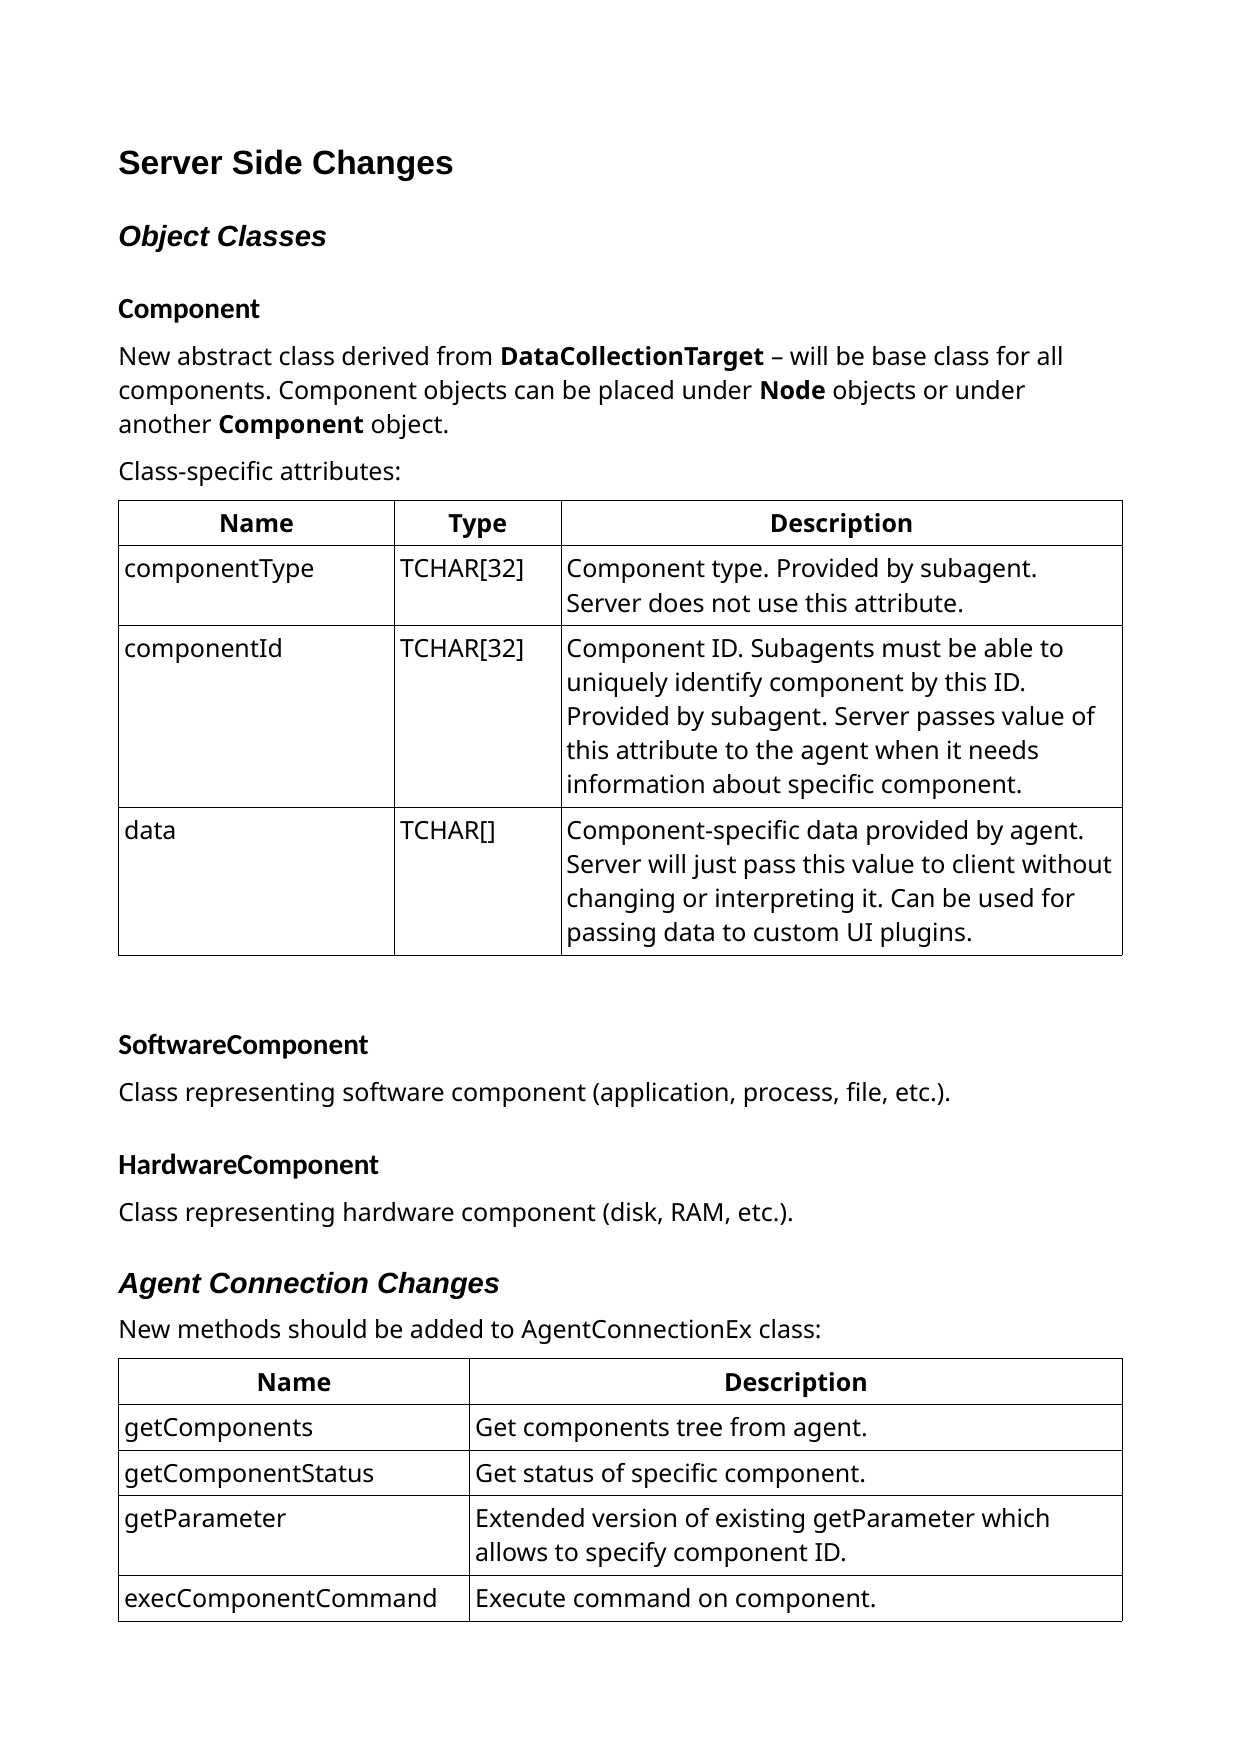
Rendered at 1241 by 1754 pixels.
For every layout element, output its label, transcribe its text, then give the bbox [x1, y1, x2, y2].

text Class representing software component (application, process, file, etc.). [118, 1074, 1122, 1108]
text New abstract class derived from DataCollectionTarget – will be base class for all components. Component objects can be placed under Node objects or under another Component object. [118, 338, 1122, 441]
table_cell Component type. Provided by subagent. Server does not use this attribute. [562, 546, 1122, 625]
table_header Description [470, 1359, 1122, 1404]
table_cell data [119, 808, 394, 955]
subtitle SoftwareComponent [118, 1026, 1122, 1062]
table_cell componentType [119, 546, 394, 625]
text Class-specific attributes: [118, 453, 1122, 487]
table_cell getParameter [119, 1496, 469, 1575]
table_cell TCHAR[32] [395, 626, 561, 807]
subtitle Server Side Changes [118, 143, 1122, 182]
table_header Name [119, 501, 394, 545]
subtitle HardwareComponent [118, 1146, 1122, 1182]
table_cell Extended version of existing getParameter which allows to specify component ID. [470, 1496, 1122, 1575]
subtitle Object Classes [118, 219, 1122, 253]
text New methods should be added to AgentConnectionEx class: [118, 1312, 1122, 1346]
table_header Name [119, 1359, 469, 1404]
table_cell Get status of specific component. [470, 1451, 1122, 1495]
table_cell Execute command on component. [470, 1576, 1122, 1621]
table_cell getComponents [119, 1405, 469, 1449]
table_cell Component-specific data provided by agent. Server will just pass this value to client without changing or interpreting it. Can be used for passing data to custom UI plugins. [562, 808, 1122, 955]
table_cell Component ID. Subagents must be able to uniquely identify component by this ID. Provided by subagent. Server passes value of this attribute to the agent when it needs information about specific component. [562, 626, 1122, 807]
table_cell componentId [119, 626, 394, 807]
table_header Description [562, 501, 1122, 545]
table_cell getComponentStatus [119, 1451, 469, 1495]
subtitle Agent Connection Changes [118, 1266, 1122, 1299]
table_cell execComponentCommand [119, 1576, 469, 1621]
table_header Type [395, 501, 561, 545]
table_cell Get components tree from agent. [470, 1405, 1122, 1449]
text Class representing hardware component (disk, RAM, etc.). [118, 1194, 1122, 1228]
table_cell TCHAR[] [395, 808, 561, 955]
subtitle Component [118, 290, 1122, 326]
table_cell TCHAR[32] [395, 546, 561, 625]
